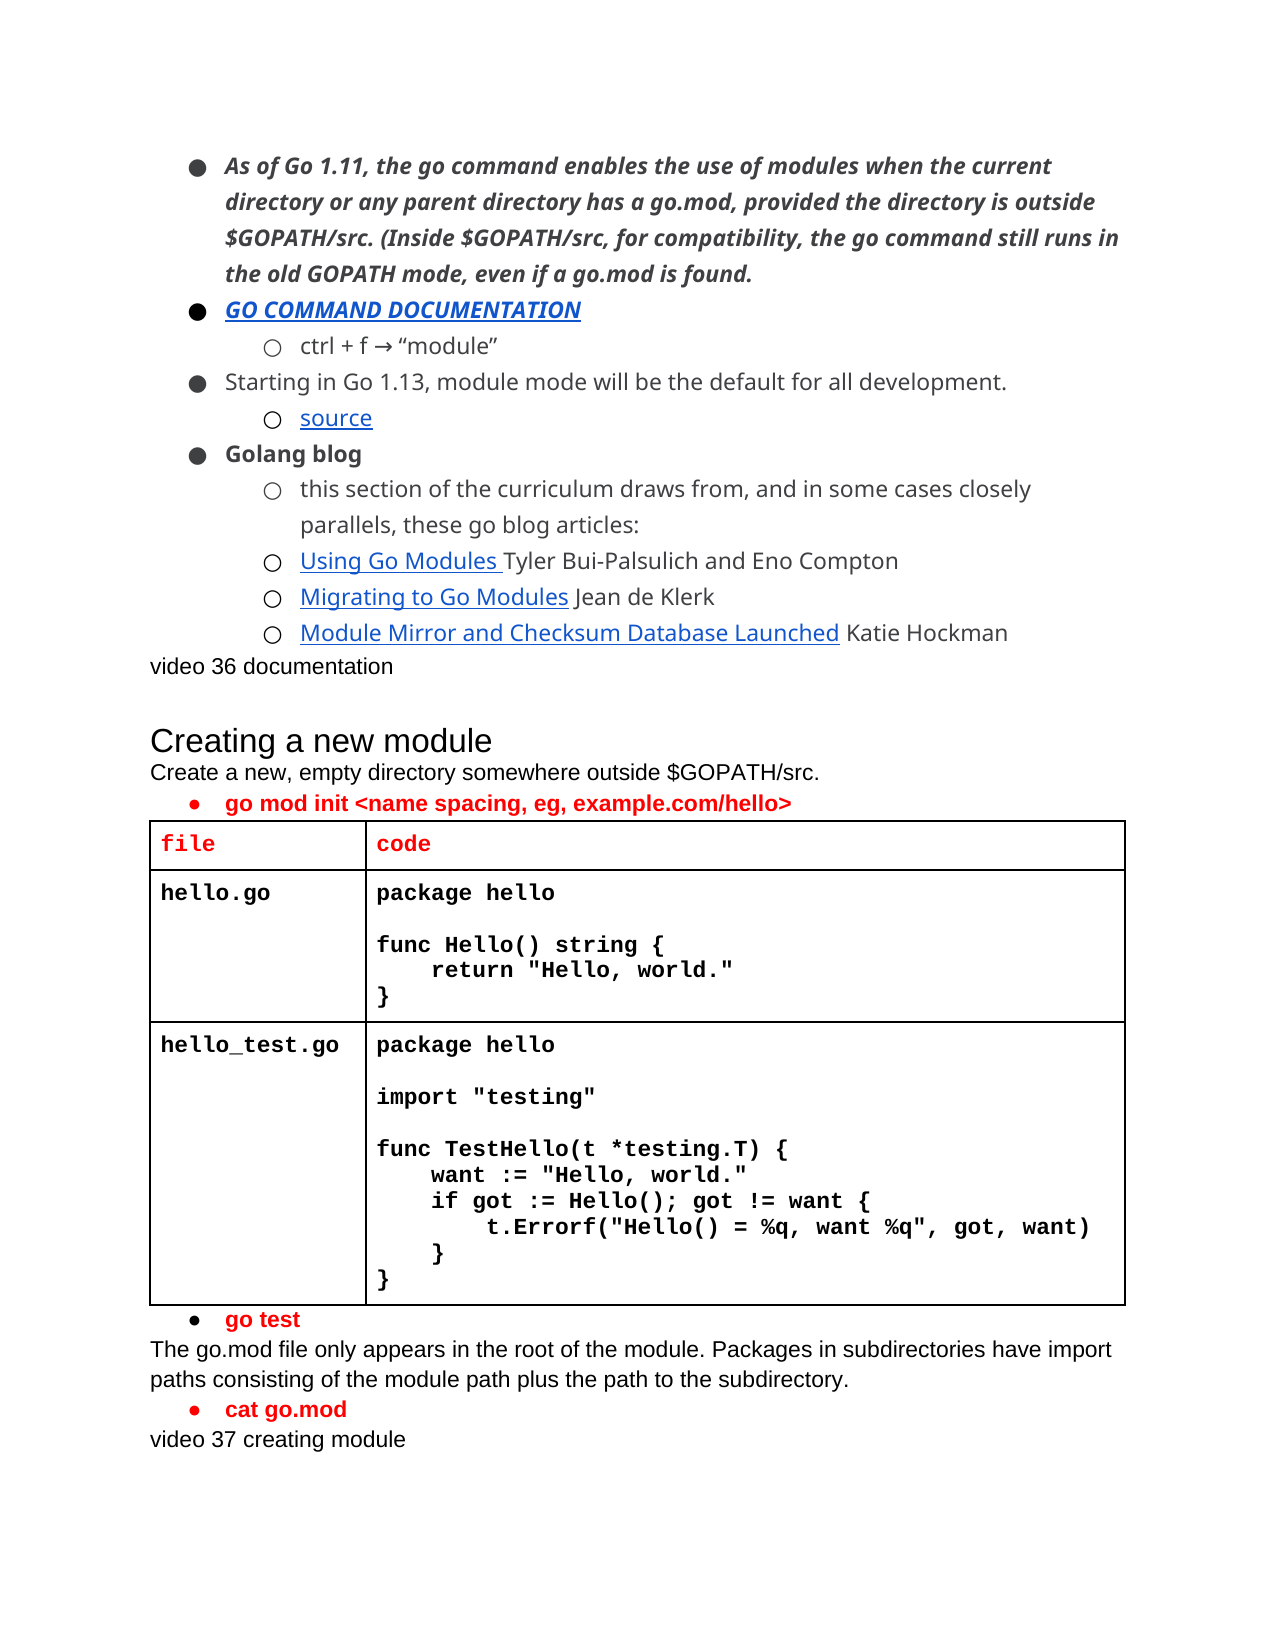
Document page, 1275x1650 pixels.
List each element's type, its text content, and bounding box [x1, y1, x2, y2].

list go test [187, 1306, 1125, 1332]
table_cell package hello func Hello() string { return "Hello, world." } [367, 871, 1124, 1021]
list Using Go Modules Tyler Bui-Palsulich and Eno Compton [262, 545, 1125, 577]
list As of Go 1.11, the go command enables the use of modules when the current directory or any parent directory has a go.mod, provided the directory is outside $GOPATH/src. (Inside $GOPATH/src, for compatibility, the go command still runs in the old GOPATH mode, even if a go.mod is found. [187, 150, 1125, 289]
list Migrating to Go Modules Jean de Klerk [262, 581, 1125, 612]
list go mod init <name spacing, eg, example.com/hello> [187, 789, 1125, 816]
text video 37 creating module [150, 1426, 1125, 1453]
text The go.mod file only appears in the root of the module. Packages in subdirectories have import paths consisting of the module path plus the path to the subdirectory. [150, 1336, 1125, 1392]
list Golang blog [187, 437, 1125, 469]
list Module Mirror and Checksum Database Launched Katie Hockman [262, 617, 1125, 648]
list cat go.mod [187, 1396, 1125, 1422]
table_header code [367, 822, 1124, 868]
text Create a new, empty directory somewhere outside $GOPATH/src. [150, 759, 1125, 786]
list ctrl + f → “module” [262, 330, 1125, 361]
table_cell hello.go [151, 871, 365, 1021]
list GO COMMAND DOCUMENTATION [187, 294, 1125, 325]
table_cell package hello import "testing" func TestHello(t *testing.T) { want := "Hello, world." if got := Hello(); got != want { t.Errorf("Hello() = %q, want %q", got, want) } } [367, 1023, 1124, 1303]
table_cell hello_test.go [151, 1023, 365, 1303]
subtitle Creating a new module [150, 721, 1125, 759]
list source [262, 402, 1125, 433]
list Starting in Go 1.13, module mode will be the default for all development. [187, 366, 1125, 397]
text video 36 documentation [150, 653, 1125, 679]
list this section of the curriculum draws from, and in some cases closely parallels, these go blog articles: [262, 473, 1125, 541]
table_header file [151, 822, 365, 868]
